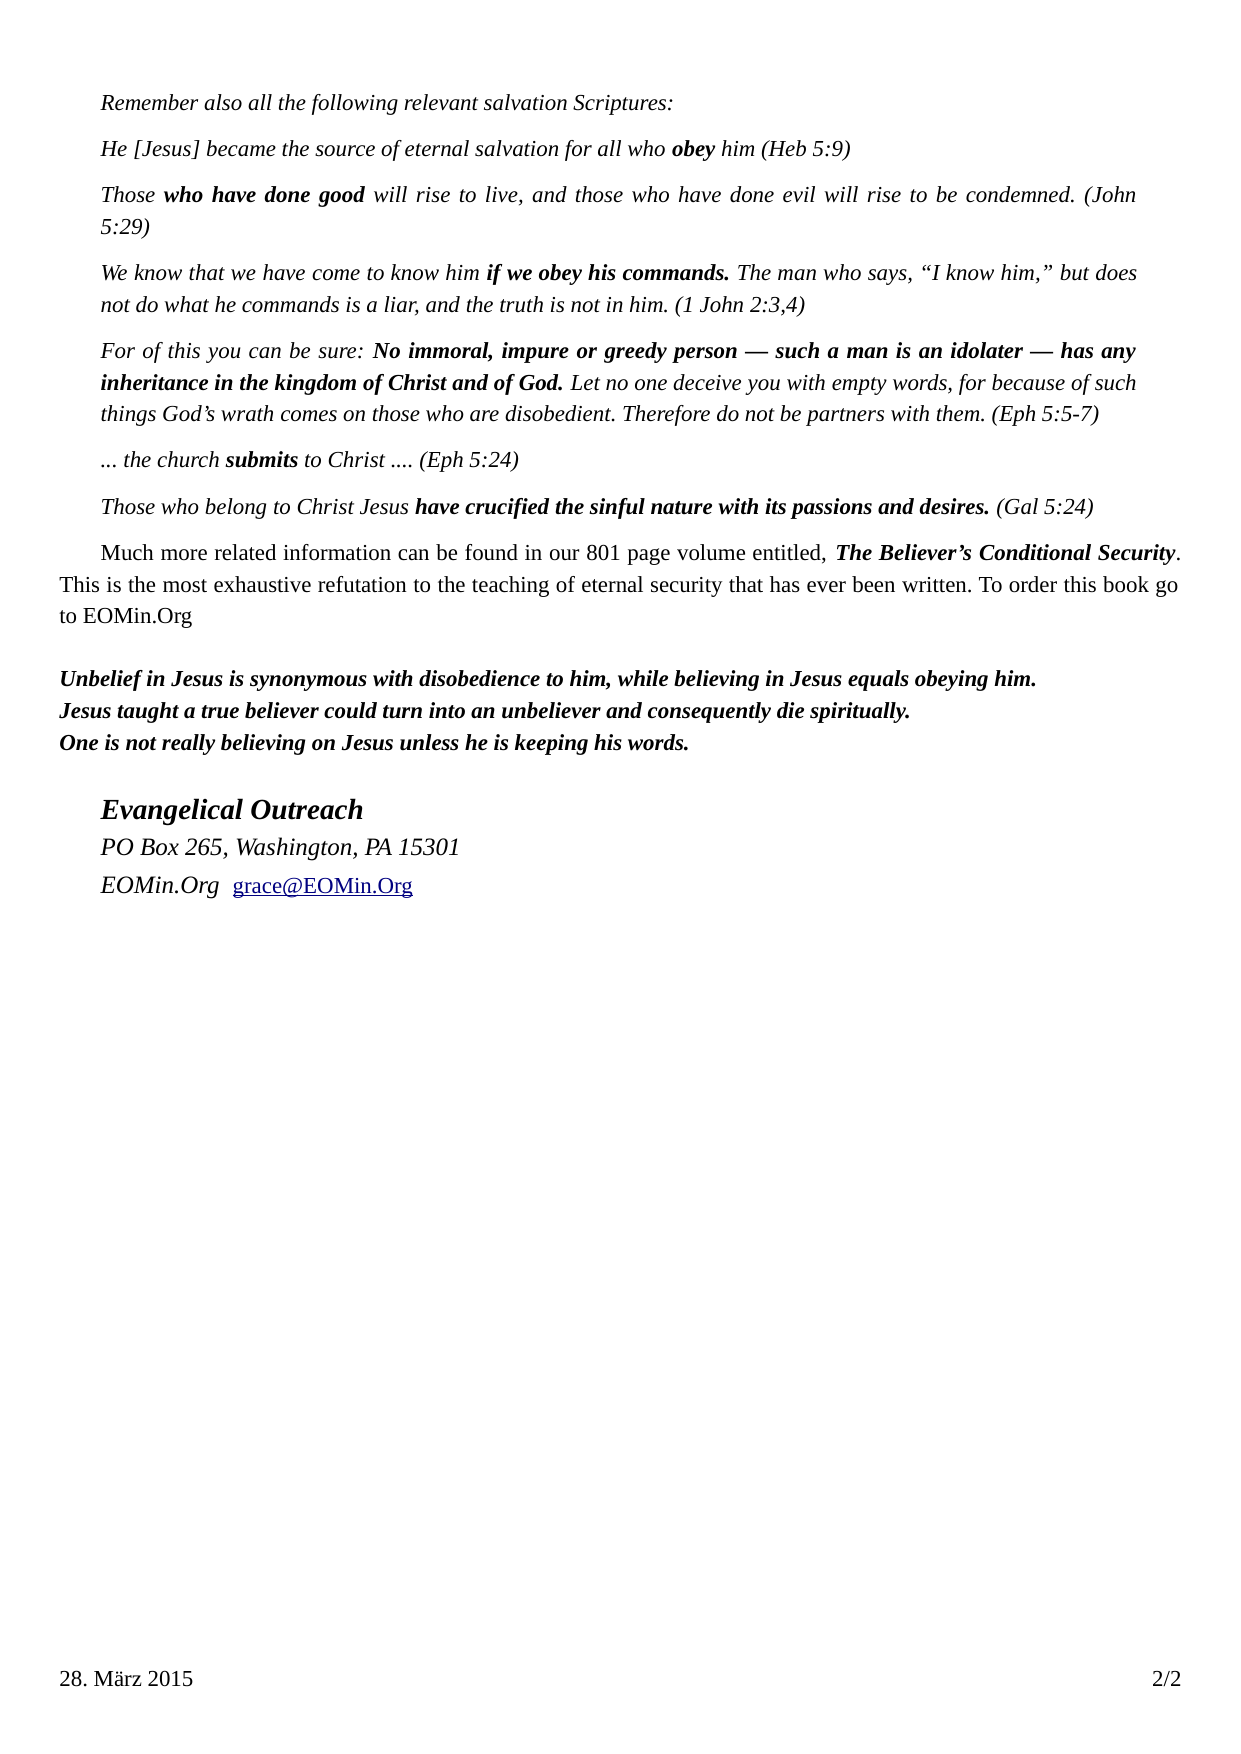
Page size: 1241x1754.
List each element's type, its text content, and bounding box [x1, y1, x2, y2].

text PO Box 265, Washington, PA 15301 [59, 832, 1181, 861]
text We know that we have come to know him if we obey his commands. The man who says, “I know him,” but does not do what he commands is a liar, and the truth is not in him. (1 John 2:3,4) [100, 259, 1140, 317]
text Unbelief in Jesus is synonymous with disobedience to him, while believing in Jesus equals obeying him. [59, 666, 1181, 692]
text For of this you can be sure: No immoral, impure or greedy person — such a man is an idolater — has any inheritance in the kingdom of Christ and of God. Let no one deceive you with empty words, for because of such things God’s wrath comes on those who are disobedient. Therefore do not be partners with them. (Eph 5:5-7) [100, 337, 1140, 427]
text Evangelical Outreach [59, 792, 1181, 825]
text Much more related information can be found in our 801 page volume entitled, The Believer’s Conditional Security. This is the most exhaustive refutation to the teaching of eternal security that has ever been written. To order this book go to EOMin.Org [59, 539, 1181, 629]
text Jesus taught a true believer could turn into an unbeliever and consequently die spiritually. [59, 697, 1181, 723]
text He [Jesus] became the source of eternal salvation for all who obey him (Heb 5:9) [100, 135, 1140, 161]
text EOMin.Org grace@EOMin.Org [59, 866, 1181, 901]
text ... the church submits to Christ .... (Eph 5:24) [100, 447, 1140, 473]
text One is not really believing on Jesus unless he is keeping his words. [59, 729, 1181, 755]
text Those who have done good will rise to live, and those who have done evil will rise to be condemned. (John 5:29) [100, 181, 1140, 239]
text Those who belong to Christ Jesus have crucified the sinful nature with its passions and desires. (Gal 5:24) [100, 493, 1140, 519]
text Remember also all the following relevant salvation Scriptures: [59, 88, 1181, 115]
